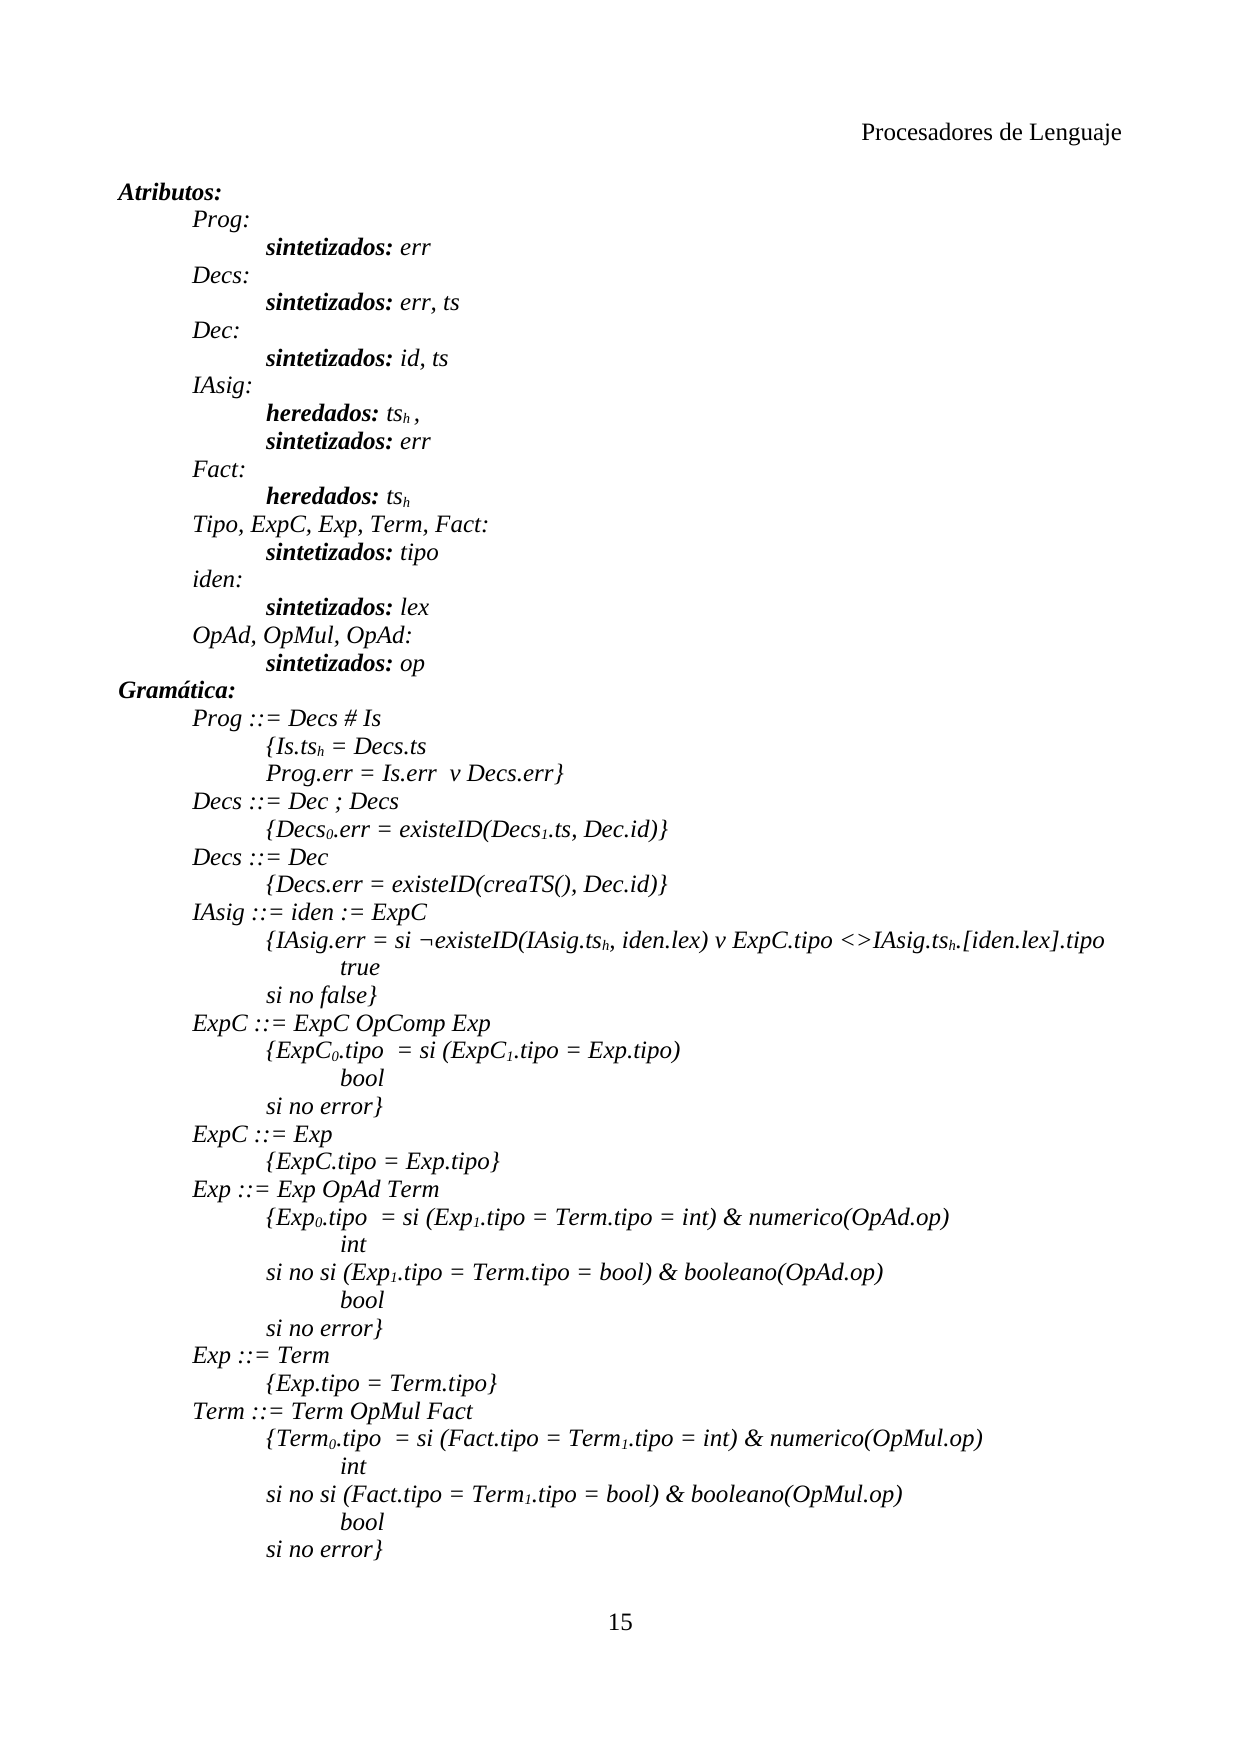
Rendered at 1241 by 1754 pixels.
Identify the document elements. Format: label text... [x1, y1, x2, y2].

text si no error} [118, 1092, 1122, 1120]
text {Is.tsh = Decs.ts [118, 732, 1122, 759]
text si no error} [118, 1314, 1122, 1341]
text {ExpC0.tipo = si (ExpC1.tipo = Exp.tipo) [118, 1037, 1122, 1064]
text sintetizados: err [118, 427, 1122, 455]
text {Exp0.tipo = si (Exp1.tipo = Term.tipo = int) & numerico(OpAd.op) [118, 1203, 1122, 1231]
text Prog: [118, 205, 1122, 233]
text ExpC ::= ExpC OpComp Exp [118, 1009, 1122, 1037]
text Decs ::= Dec [118, 843, 1122, 870]
text Tipo, ExpC, Exp, Term, Fact: [118, 510, 1122, 538]
text OpAd, OpMul, OpAd: [118, 621, 1122, 649]
text Prog ::= Decs # Is [118, 704, 1122, 732]
text sintetizados: err [118, 233, 1122, 261]
text si no false} [118, 981, 1122, 1009]
text {IAsig.err = si ¬existeID(IAsig.tsh, iden.lex) v ExpC.tipo <>IAsig.tsh.[iden.lex].tipo [118, 926, 1122, 953]
text Gramática: [118, 676, 1122, 704]
text {Exp.tipo = Term.tipo} [118, 1369, 1122, 1397]
text sintetizados: id, ts [118, 344, 1122, 372]
text sintetizados: tipo [118, 538, 1122, 566]
text int [118, 1231, 1122, 1258]
text {Decs0.err = existeID(Decs1.ts, Dec.id)} [118, 815, 1122, 843]
text int [118, 1452, 1122, 1480]
text Decs: [118, 261, 1122, 288]
text bool [118, 1286, 1122, 1314]
text IAsig: [118, 372, 1122, 399]
text heredados: tsh [118, 482, 1122, 510]
text heredados: tsh , [118, 399, 1122, 427]
text ExpC ::= Exp [118, 1120, 1122, 1147]
text sintetizados: op [118, 649, 1122, 676]
text Term ::= Term OpMul Fact [118, 1397, 1122, 1424]
text true [118, 953, 1122, 981]
text Atributos: [118, 178, 1122, 205]
text IAsig ::= iden := ExpC [118, 898, 1122, 926]
text Fact: [118, 455, 1122, 482]
text si no si (Fact.tipo = Term1.tipo = bool) & booleano(OpMul.op) [118, 1480, 1122, 1508]
text Decs ::= Dec ; Decs [118, 787, 1122, 815]
text bool [118, 1064, 1122, 1092]
text iden: [118, 566, 1122, 593]
text Exp ::= Exp OpAd Term [118, 1175, 1122, 1203]
text sintetizados: err, ts [118, 288, 1122, 316]
text Prog.err = Is.err v Decs.err} [118, 759, 1122, 787]
text {Term0.tipo = si (Fact.tipo = Term1.tipo = int) & numerico(OpMul.op) [118, 1424, 1122, 1452]
text sintetizados: lex [118, 593, 1122, 621]
text si no error} [118, 1535, 1122, 1563]
text si no si (Exp1.tipo = Term.tipo = bool) & booleano(OpAd.op) [118, 1258, 1122, 1286]
text {ExpC.tipo = Exp.tipo} [118, 1147, 1122, 1175]
text Dec: [118, 316, 1122, 344]
text {Decs.err = existeID(creaTS(), Dec.id)} [118, 870, 1122, 898]
text Exp ::= Term [118, 1341, 1122, 1369]
text bool [118, 1508, 1122, 1535]
